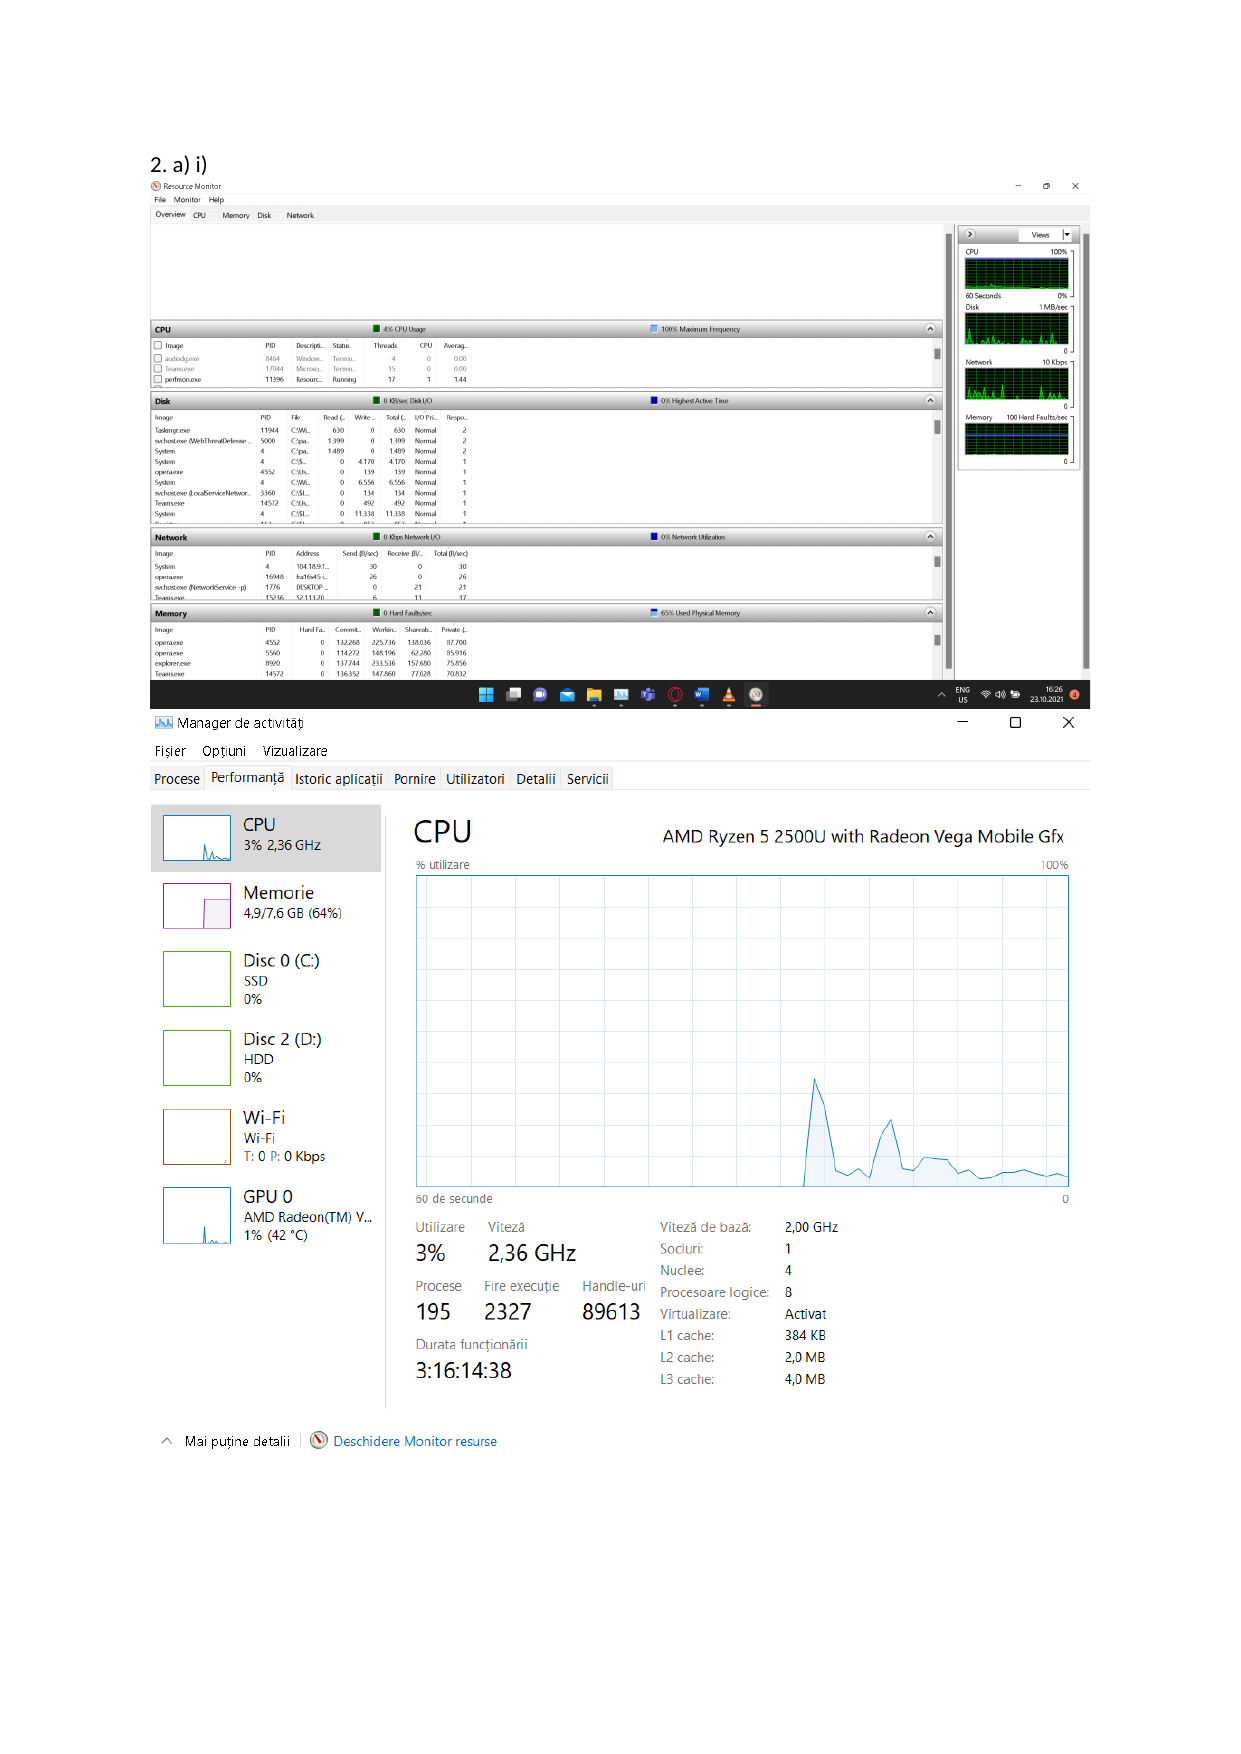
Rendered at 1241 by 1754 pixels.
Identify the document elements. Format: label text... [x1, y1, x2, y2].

text 2. a) i) [150, 150, 1090, 179]
